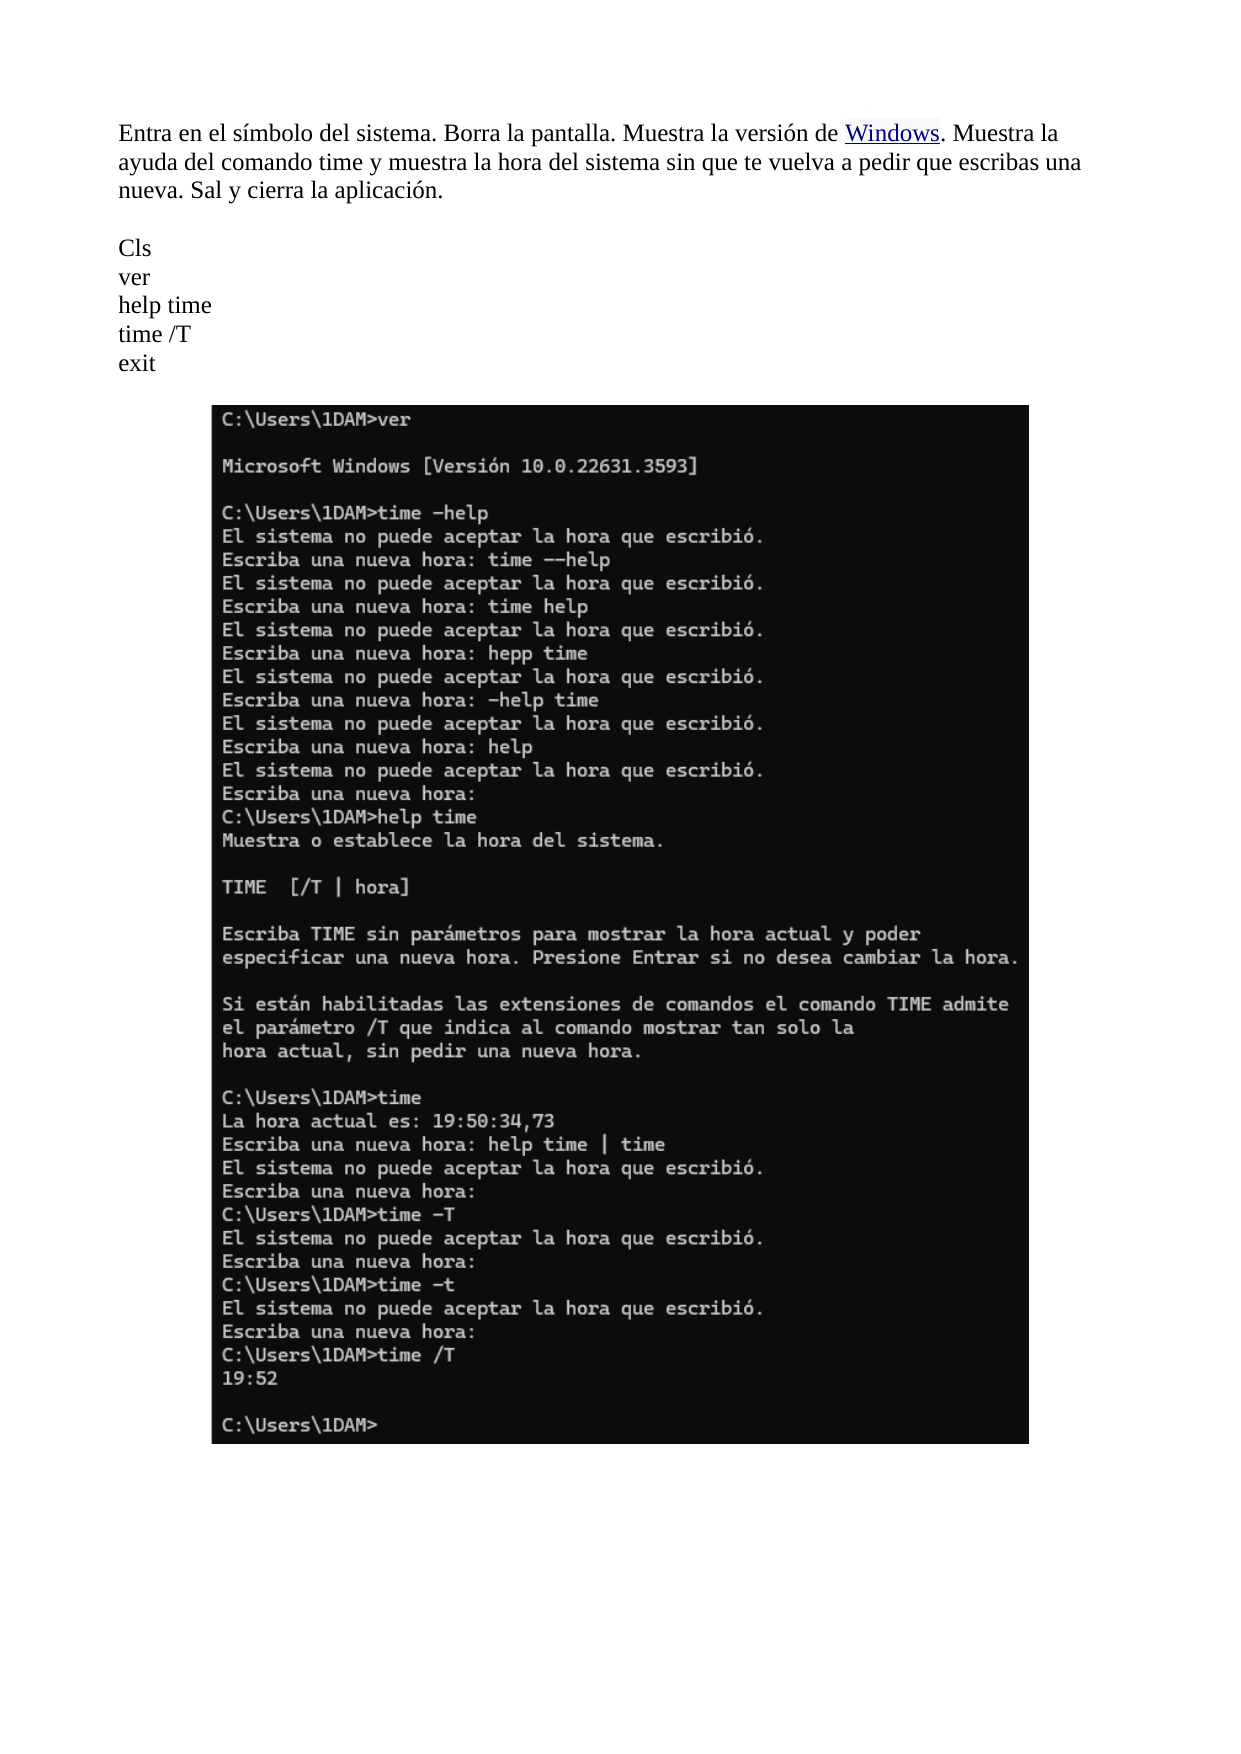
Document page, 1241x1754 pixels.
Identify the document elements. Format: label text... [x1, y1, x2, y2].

text ver [118, 262, 1122, 291]
text time /T [118, 319, 1122, 348]
text Cls [118, 233, 1122, 262]
text Entra en el símbolo del sistema. Borra la pantalla. Muestra la versión de Windows. Muestra la ayuda del comando time y muestra la hora del sistema sin que te vuelva a pedir que escribas una nueva. Sal y cierra la aplicación. [118, 118, 1122, 204]
picture [211, 405, 1029, 1444]
text help time [118, 291, 1122, 319]
text exit [118, 348, 1122, 377]
